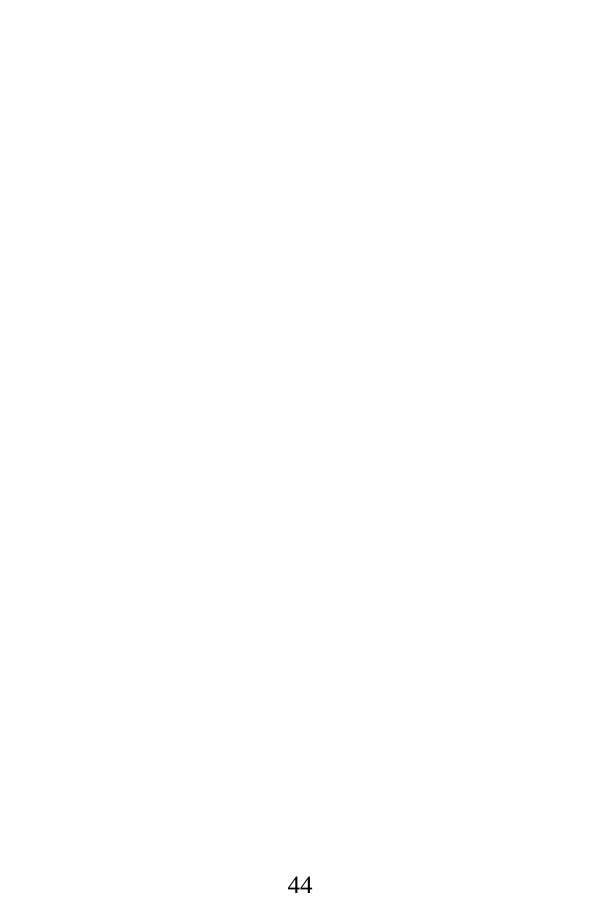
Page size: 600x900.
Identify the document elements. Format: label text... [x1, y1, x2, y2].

text anything to eat. I hung at the house for a while and eventually decided to eat a cold Italian from Pizza Mind. [37, 37, 562, 106]
text V.III [37, 401, 562, 423]
text V.II [37, 242, 562, 264]
text What a day. In no particular order, I wrote in my journal and elsewhere. I drank four cups of coffee, set up my VCR, watched Driving Miss Daisy, made a bagel sandwich and never left the house. [37, 287, 562, 378]
text I drove home and fell fast asleep. [37, 605, 562, 628]
text I drove to rehearsal at Hannah’s house with Melissa and Jackson, then gave Hannah a ride to Ingles. We texted sweetly after that and I listened to a record by Luther somebody; she had sent me a song from it about a cricket. [37, 106, 562, 219]
text I went on a 9AM walk with Hannah, drove to the shed, honed in on some tunes, drove to the coffee shop, then headed east on I-40. I had a sit at a rest stop to assess why I was feeling so agitated and then drove to Hickory, where we played Under the Sails with Dulci, Charlie, Ryan, Alyse, Wyndham and Kevin, a powerful band. [37, 446, 562, 605]
